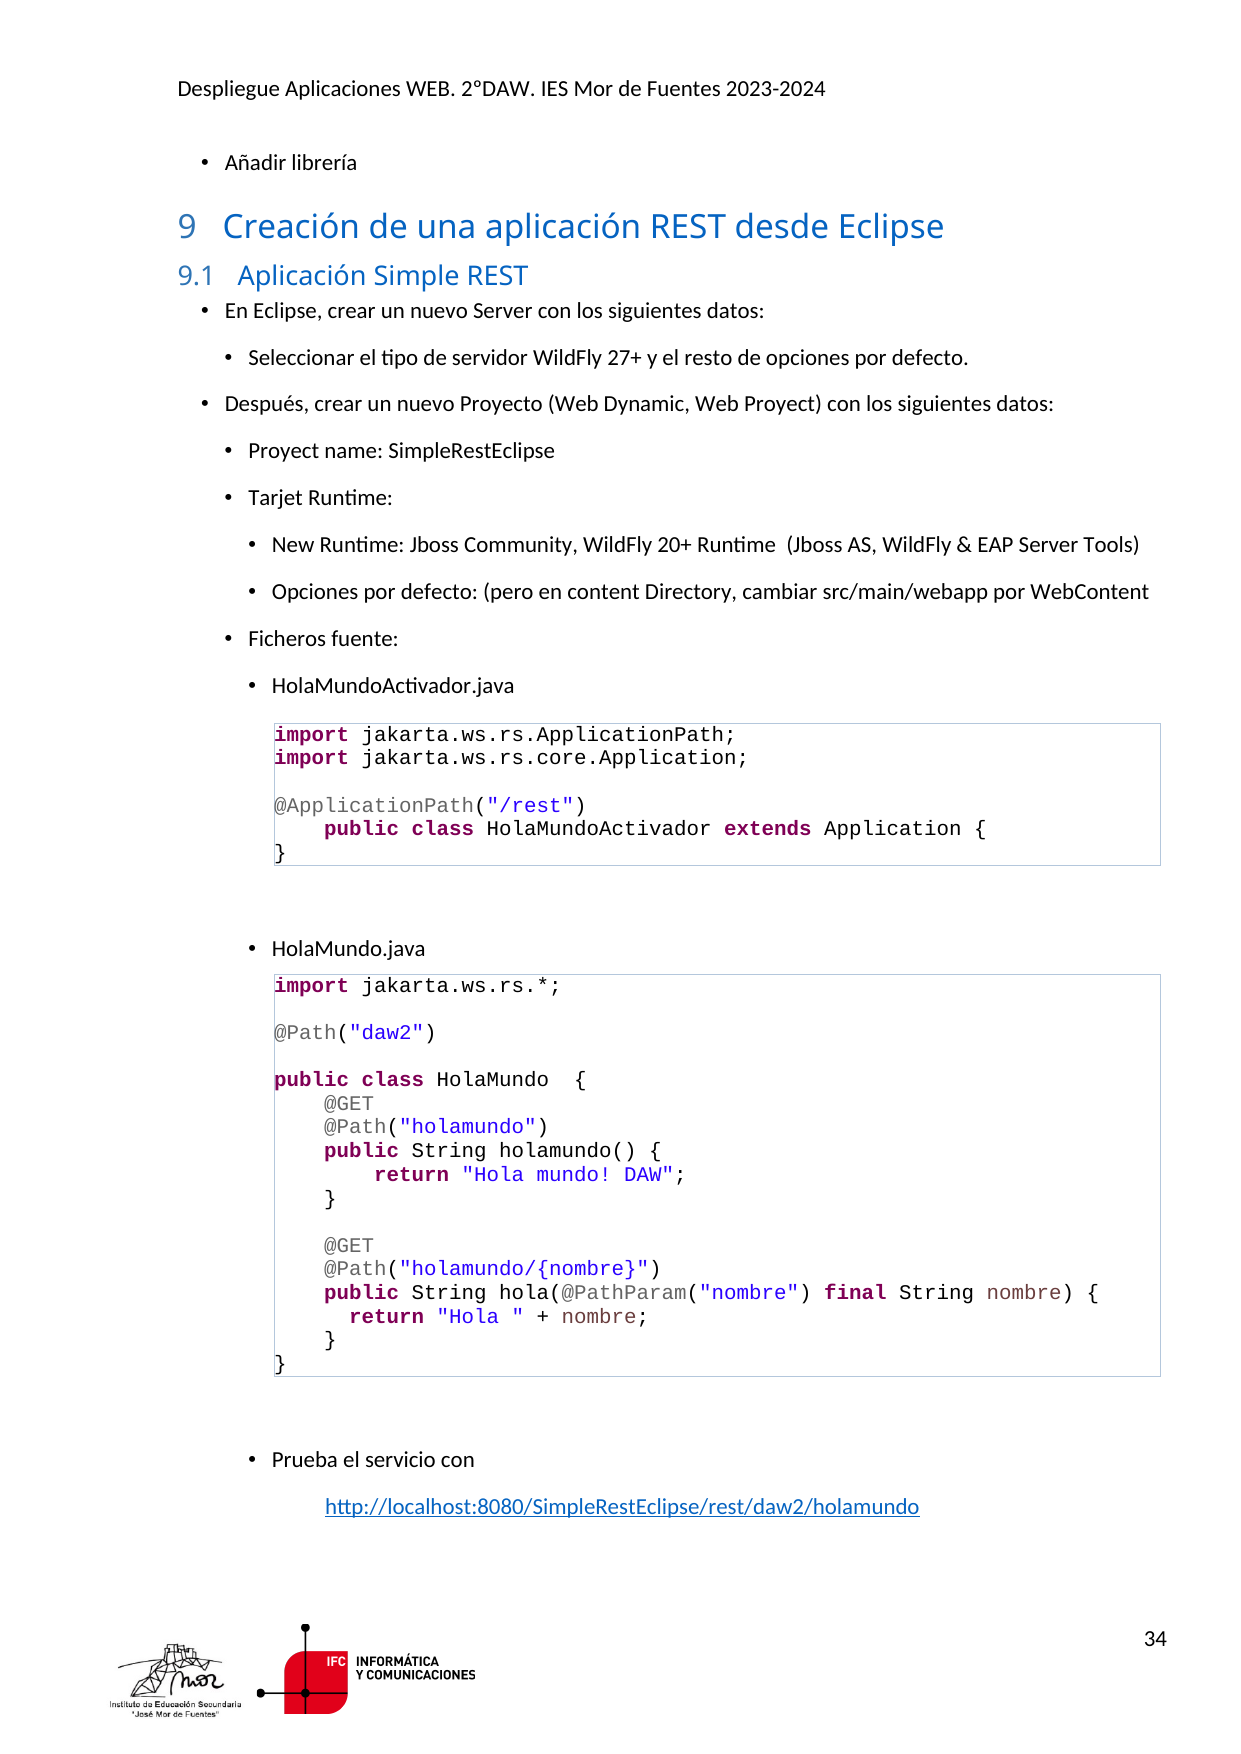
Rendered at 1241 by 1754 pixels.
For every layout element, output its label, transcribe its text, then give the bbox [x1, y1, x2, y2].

list Opciones por defecto: (pero en content Directory, cambiar src/main/webapp por WebContent [248, 577, 1167, 605]
text http://localhost:8080/SimpleRestEclipse/rest/daw2/holamundo [177, 1492, 1167, 1520]
list Proyect name: SimpleRestEclipse [224, 436, 1167, 464]
list Seleccionar el tipo de servidor WildFly 27+ y el resto de opciones por defecto. [224, 343, 1167, 371]
list Prueba el servicio con [248, 1445, 1167, 1473]
list Tarjet Runtime: [224, 483, 1167, 511]
list HolaMundo.java [248, 934, 1167, 962]
list New Runtime: Jboss Community, WildFly 20+ Runtime (Jboss AS, WildFly & EAP Server Tools) [248, 530, 1167, 558]
list HolaMundoActivador.java [248, 671, 1167, 699]
picture [256, 1624, 475, 1714]
list Añadir librería [201, 148, 1167, 176]
list En Eclipse, crear un nuevo Server con los siguientes datos: [201, 296, 1167, 324]
subtitle Creación de una aplicación REST desde Eclipse [177, 203, 1167, 248]
subtitle Aplicación Simple REST [177, 256, 1167, 293]
list Ficheros fuente: [224, 624, 1167, 652]
list Después, crear un nuevo Proyecto (Web Dynamic, Web Proyect) con los siguientes datos: [201, 389, 1167, 417]
picture [100, 1631, 249, 1736]
